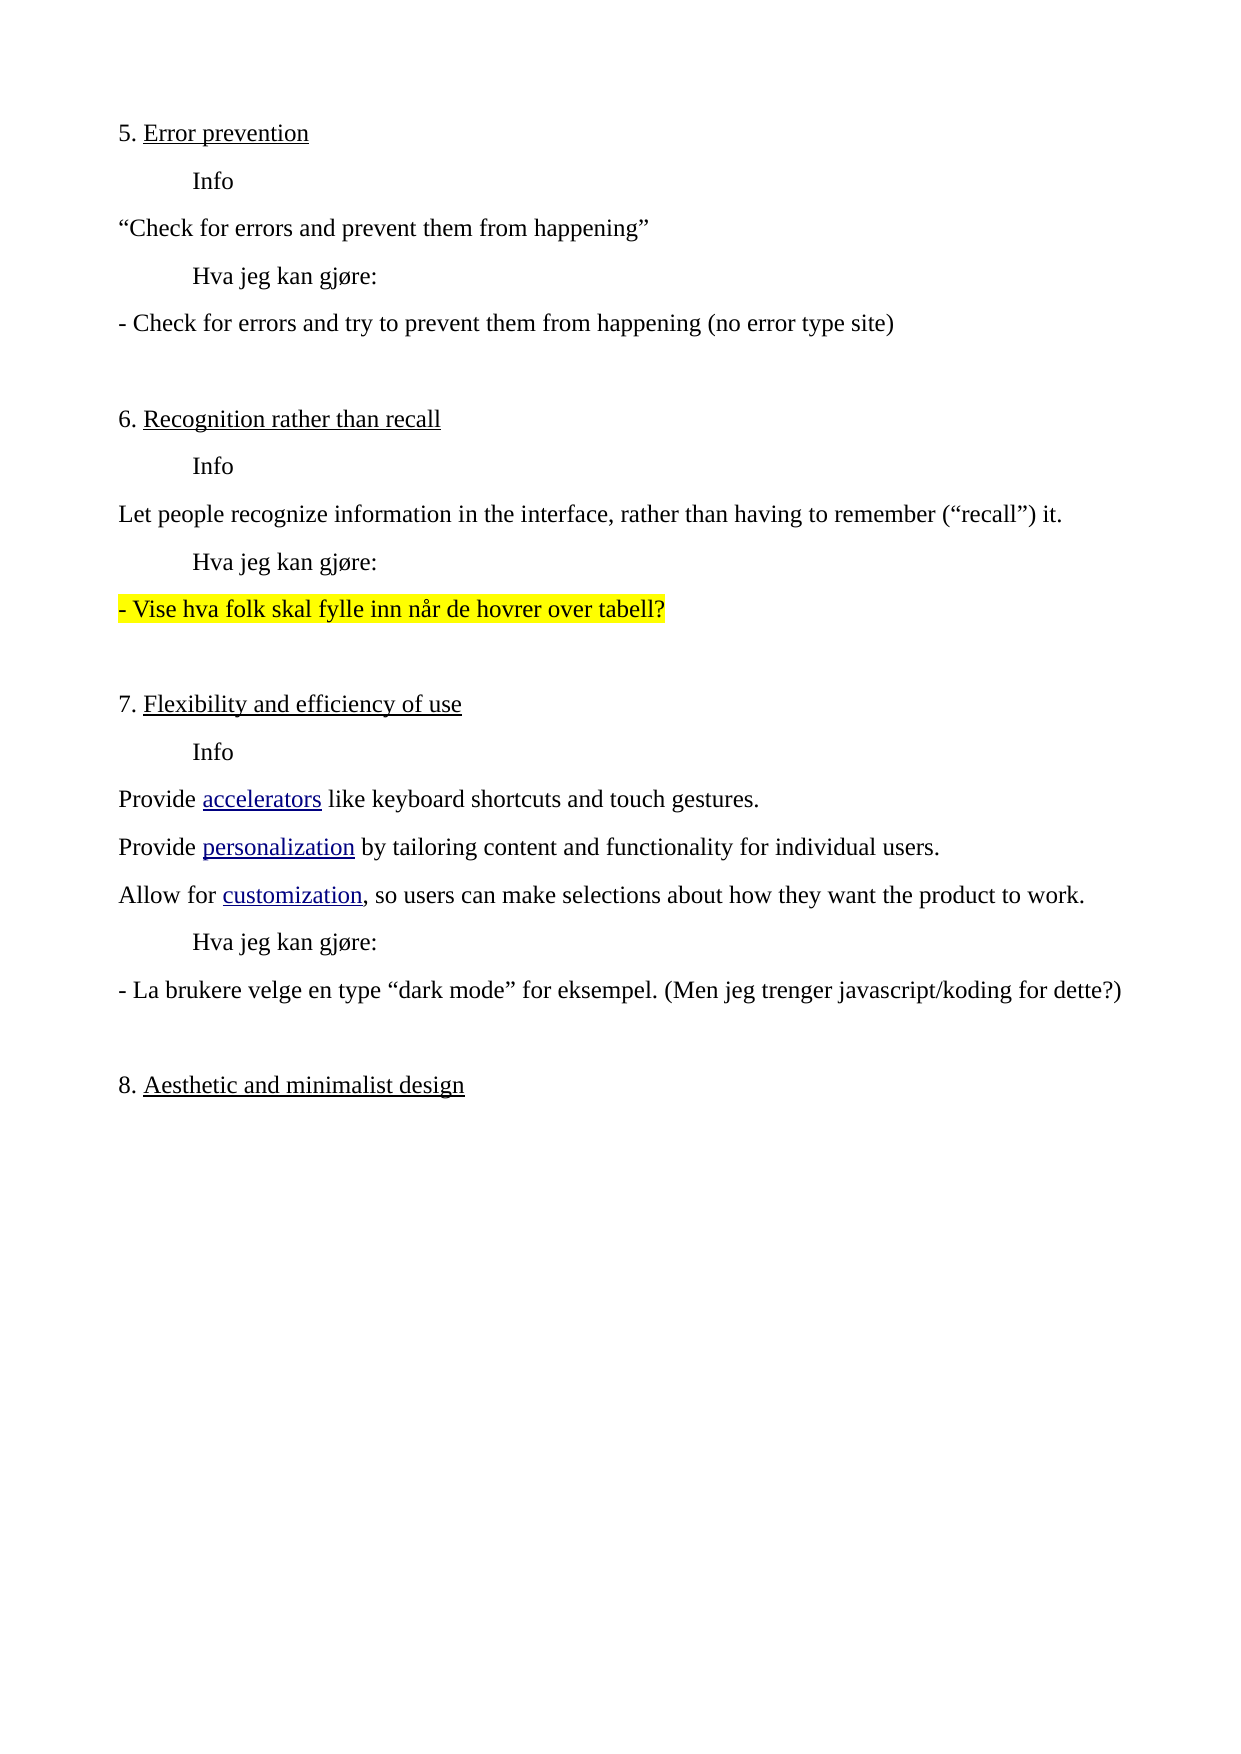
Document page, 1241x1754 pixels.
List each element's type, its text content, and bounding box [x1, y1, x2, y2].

text Provide accelerators like keyboard shortcuts and touch gestures. [118, 784, 1122, 813]
text “Check for errors and prevent them from happening” [118, 213, 1122, 242]
text Info [118, 451, 1122, 480]
text - La brukere velge en type “dark mode” for eksempel. (Men jeg trenger javascript/koding for dette?) [118, 975, 1122, 1004]
text Provide personalization by tailoring content and functionality for individual users. [118, 832, 1122, 861]
text 5. Error prevention [118, 118, 1122, 147]
text Let people recognize information in the interface, rather than having to remember (“recall”) it. [118, 499, 1122, 528]
text - Check for errors and try to prevent them from happening (no error type site) [118, 308, 1122, 337]
text Info [118, 737, 1122, 766]
text 8. Aesthetic and minimalist design [118, 1070, 1122, 1099]
text 6. Recognition rather than recall [118, 404, 1122, 432]
text - Vise hva folk skal fylle inn når de hovrer over tabell? [118, 594, 1122, 623]
text Hva jeg kan gjøre: [118, 547, 1122, 575]
text Hva jeg kan gjøre: [118, 927, 1122, 956]
text Allow for customization, so users can make selections about how they want the product to work. [118, 880, 1122, 908]
text Info [118, 166, 1122, 194]
text Hva jeg kan gjøre: [118, 261, 1122, 290]
text 7. Flexibility and efficiency of use [118, 689, 1122, 718]
